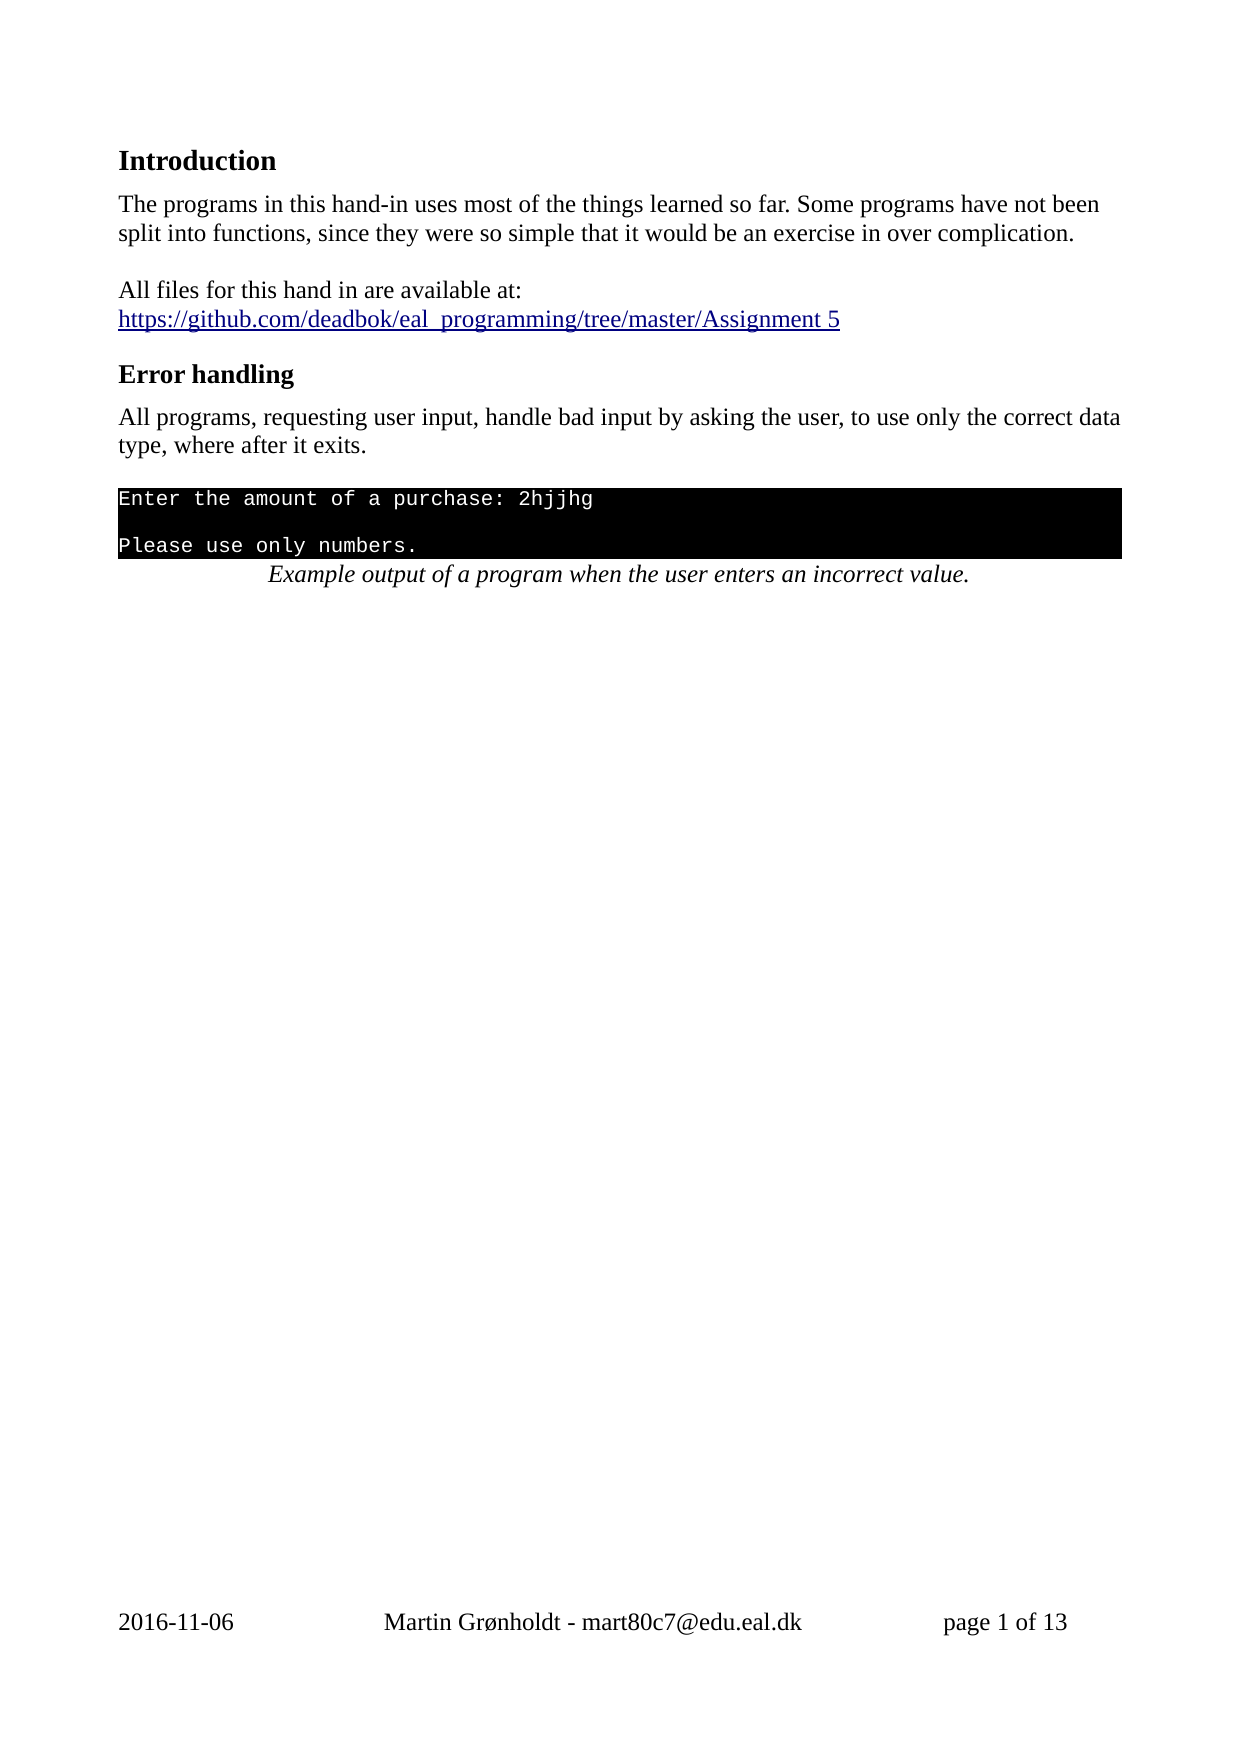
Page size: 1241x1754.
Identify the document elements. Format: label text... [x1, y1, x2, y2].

text The programs in this hand-in uses most of the things learned so far. Some programs have not been split into functions, since they were so simple that it would be an exercise in over complication. [118, 189, 1122, 247]
text Example output of a program when the user enters an incorrect value. [118, 559, 1122, 587]
text All files for this hand in are available at: [118, 275, 1122, 304]
subtitle Introduction [118, 143, 1122, 177]
subtitle Error handling [118, 358, 1122, 389]
text All programs, requesting user input, handle bad input by asking the user, to use only the correct data type, where after it exits. [118, 402, 1122, 459]
text Enter the amount of a purchase: 2hjjhg [118, 488, 1122, 511]
text Please use only numbers. [118, 535, 1122, 559]
text https://github.com/deadbok/eal_programming/tree/master/Assignment 5 [118, 304, 1122, 333]
